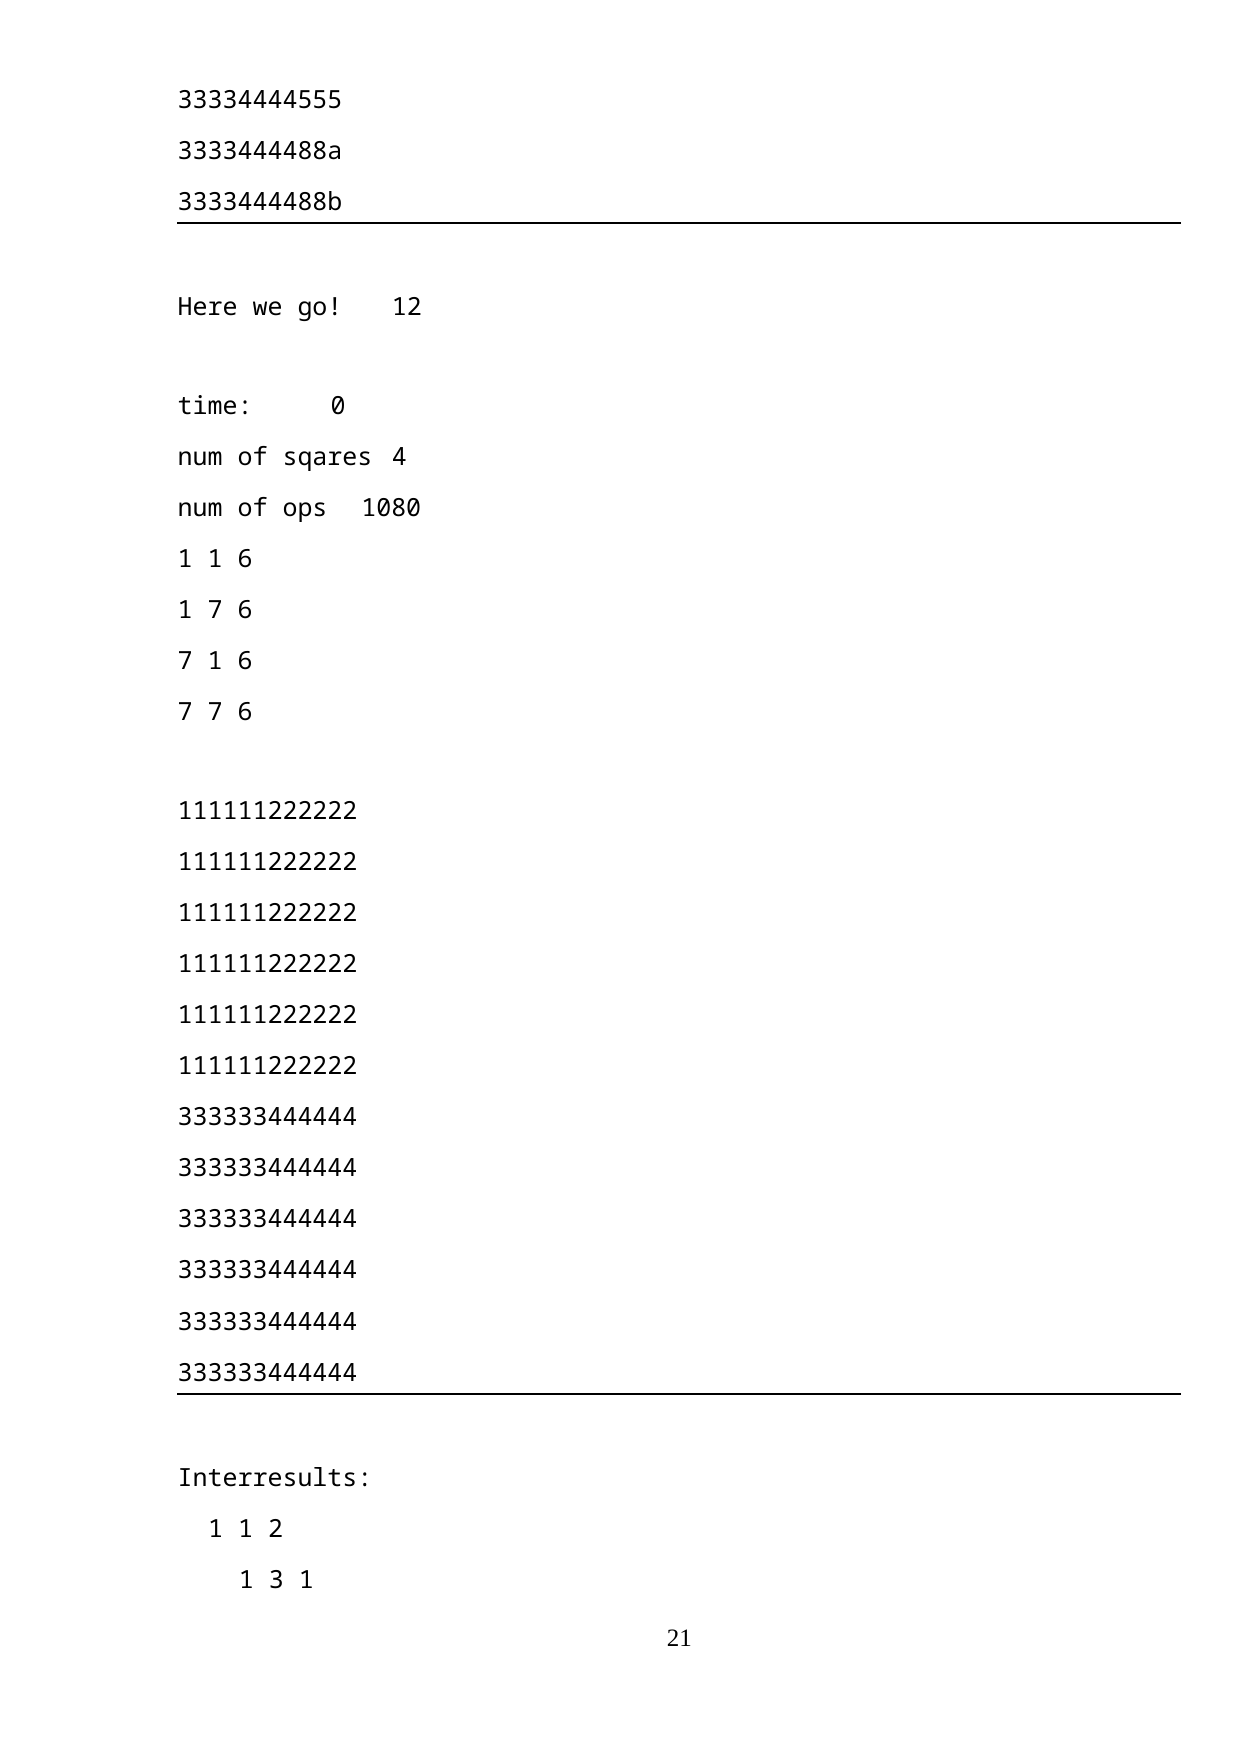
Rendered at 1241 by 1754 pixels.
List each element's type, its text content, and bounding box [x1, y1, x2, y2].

text 333333444444 [177, 1150, 1181, 1184]
text 111111222222 [177, 793, 1181, 827]
text 1 1 2 [177, 1511, 1181, 1545]
text 333333444444 [177, 1252, 1181, 1286]
text 333333444444 [177, 1099, 1181, 1133]
text 333333444444 [177, 1354, 1181, 1393]
text num of ops 1080 [177, 490, 1181, 524]
text Here we go! 12 [177, 289, 1181, 323]
text 3333444488a [177, 132, 1181, 166]
text 1 7 6 [177, 592, 1181, 626]
text 33334444555 [177, 81, 1181, 115]
text Interresults: [177, 1460, 1181, 1494]
text 1 3 1 [177, 1562, 1181, 1596]
text 111111222222 [177, 844, 1181, 878]
text time: 0 [177, 388, 1181, 422]
text 333333444444 [177, 1201, 1181, 1235]
text num of sqares 4 [177, 439, 1181, 473]
text 111111222222 [177, 895, 1181, 929]
text 1 1 6 [177, 541, 1181, 575]
text 7 7 6 [177, 694, 1181, 728]
text 111111222222 [177, 946, 1181, 980]
text 3333444488b [177, 183, 1181, 222]
text 111111222222 [177, 1048, 1181, 1082]
text 7 1 6 [177, 643, 1181, 677]
text 111111222222 [177, 997, 1181, 1031]
text 333333444444 [177, 1303, 1181, 1337]
